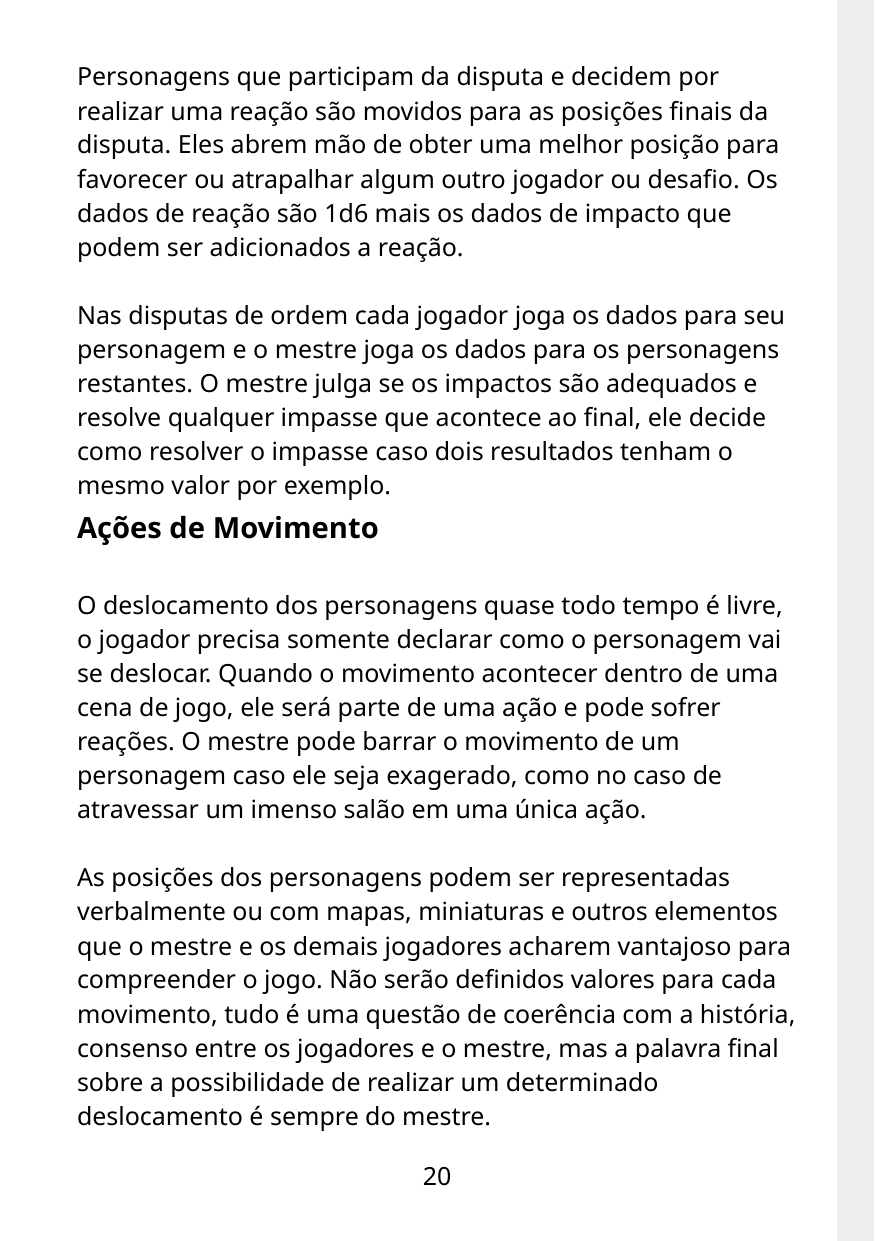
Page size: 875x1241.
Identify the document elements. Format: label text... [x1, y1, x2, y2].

subtitle Ações de Movimento [77, 508, 797, 547]
text As posições dos personagens podem ser representadas verbalmente ou com mapas, miniaturas e outros elementos que o mestre e os demais jogadores acharem vantajoso para compreender o jogo. Não serão definidos valores para cada movimento, tudo é uma questão de coerência com a história, consenso entre os jogadores e o mestre, mas a palavra final sobre a possibilidade de realizar um determinado deslocamento é sempre do mestre. [77, 860, 797, 1132]
text Personagens que participam da disputa e decidem por realizar uma reação são movidos para as posições finais da disputa. Eles abrem mão de obter uma melhor posição para favorecer ou atrapalhar algum outro jogador ou desafio. Os dados de reação são 1d6 mais os dados de impacto que podem ser adicionados a reação. [77, 59, 797, 263]
text O deslocamento dos personagens quase todo tempo é livre, o jogador precisa somente declarar como o personagem vai se deslocar. Quando o movimento acontecer dentro de uma cena de jogo, ele será parte de uma ação e pode sofrer reações. O mestre pode barrar o movimento de um personagem caso ele seja exagerado, como no caso de atravessar um imenso salão em uma única ação. [77, 587, 797, 826]
text Nas disputas de ordem cada jogador joga os dados para seu personagem e o mestre joga os dados para os personagens restantes. O mestre julga se os impactos são adequados e resolve qualquer impasse que acontece ao final, ele decide como resolver o impasse caso dois resultados tenham o mesmo valor por exemplo. [77, 297, 797, 502]
